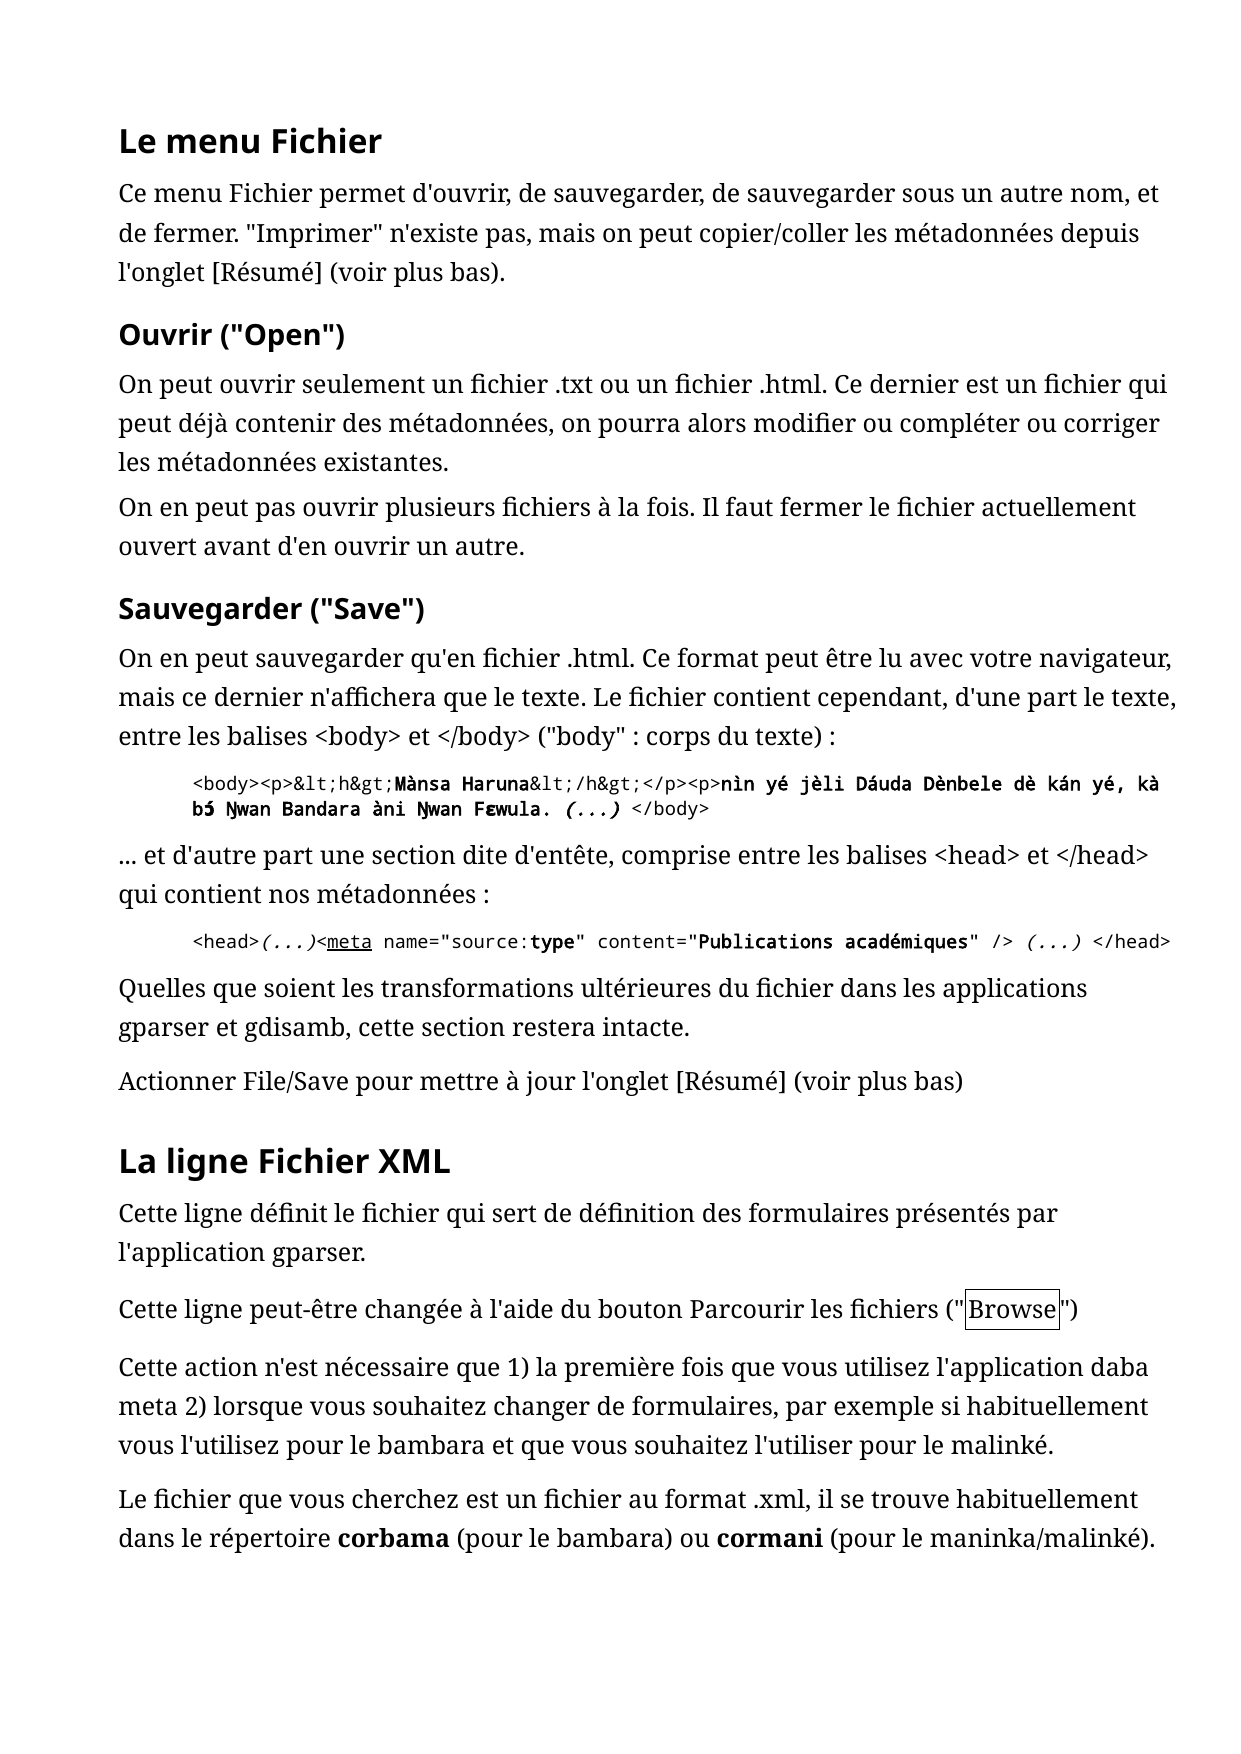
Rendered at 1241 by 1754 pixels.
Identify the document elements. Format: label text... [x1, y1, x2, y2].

text Cette ligne définit le fichier qui sert de définition des formulaires présentés par l'application gparser. [118, 1196, 1181, 1269]
text On en peut pas ouvrir plusieurs fichiers à la fois. Il faut fermer le fichier actuellement ouvert avant d'en ouvrir un autre. [118, 490, 1181, 563]
text Cette action n'est nécessaire que 1) la première fois que vous utilisez l'application daba meta 2) lorsque vous souhaitez changer de formulaires, par exemple si habituellement vous l'utilisez pour le bambara et que vous souhaitez l'utiliser pour le malinké. [118, 1349, 1181, 1462]
subtitle La ligne Fichier XML [118, 1138, 1181, 1183]
text Cette ligne peut-être changée à l'aide du bouton Parcourir les fichiers (" [118, 1289, 965, 1329]
text ") [1060, 1289, 1181, 1329]
text Le fichier que vous cherchez est un fichier au format .xml, il se trouve habituellement dans le répertoire corbama (pour le bambara) ou cormani (pour le maninka/malinké). [118, 1482, 1181, 1555]
text <head>(...)<meta name="source:type" content="Publications académiques" /> (...) </head> [192, 931, 1181, 953]
text <body><p>&lt;h&gt;Mànsa Haruna&lt;/h&gt;</p><p>nìn yé jèli Dáuda Dènbele dè kán yé, kà bɔ́ Ŋwan Bandara àni Ŋwan Fɛwula. (...) </body> [192, 773, 1181, 820]
text On peut ouvrir seulement un fichier .txt ou un fichier .html. Ce dernier est un fichier qui peut déjà contenir des métadonnées, on pourra alors modifier ou compléter ou corriger les métadonnées existantes. [118, 366, 1181, 479]
text Browse [966, 1290, 1059, 1329]
text Ce menu Fichier permet d'ouvrir, de sauvegarder, de sauvegarder sous un autre nom, et de fermer. "Imprimer" n'existe pas, mais on peut copier/coller les métadonnées depuis l'onglet [Résumé] (voir plus bas). [118, 176, 1181, 288]
text Actionner File/Save pour mettre à jour l'onglet [Résumé] (voir plus bas) [118, 1063, 1181, 1097]
text ... et d'autre part une section dite d'entête, comprise entre les balises <head> et </head> qui contient nos métadonnées : [118, 838, 1181, 911]
text On en peut sauvegarder qu'en fichier .html. Ce format peut être lu avec votre navigateur, mais ce dernier n'affichera que le texte. Le fichier contient cependant, d'une part le texte, entre les balises <body> et </body> ("body" : corps du texte) : [118, 641, 1181, 753]
subtitle Sauvegarder ("Save") [118, 588, 1181, 628]
text Quelles que soient les transformations ultérieures du fichier dans les applications gparser et gdisamb, cette section restera intacte. [118, 971, 1181, 1044]
subtitle Ouvrir ("Open") [118, 314, 1181, 354]
subtitle Le menu Fichier [118, 118, 1181, 163]
